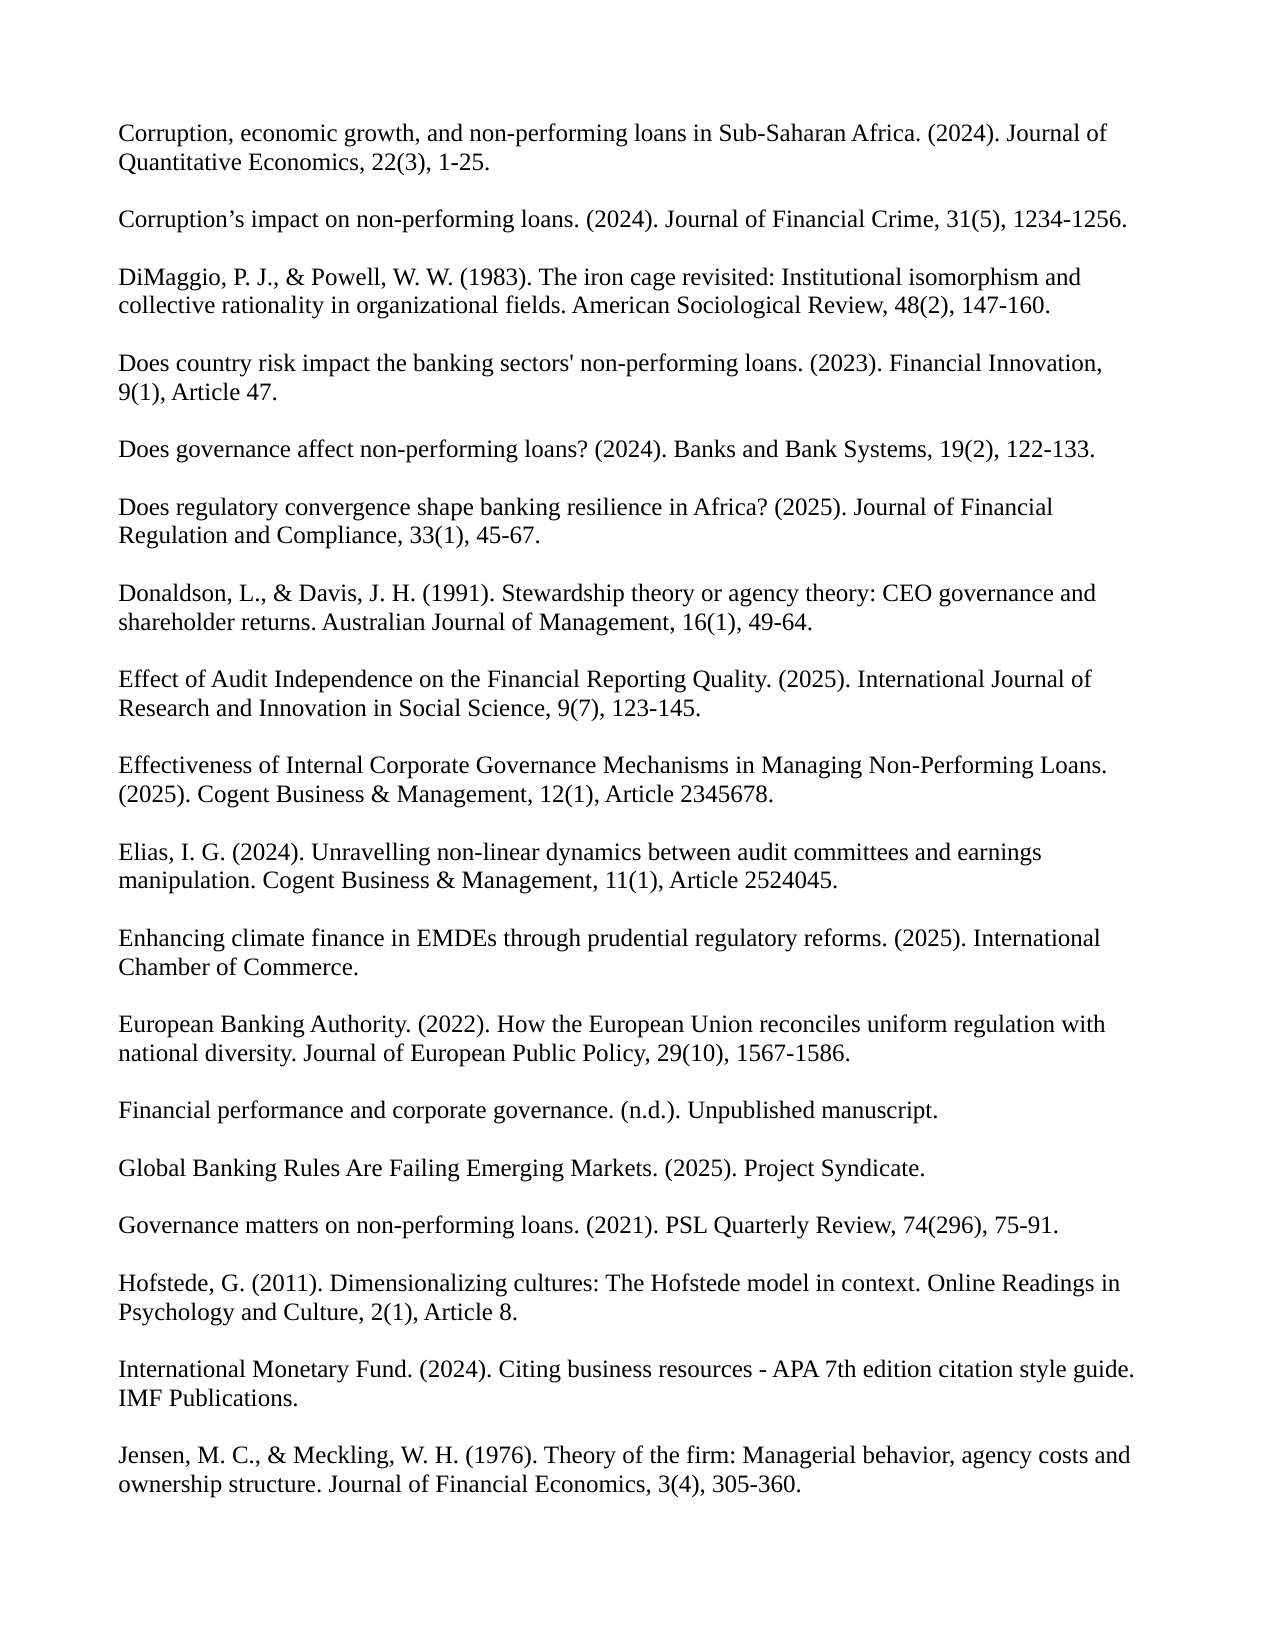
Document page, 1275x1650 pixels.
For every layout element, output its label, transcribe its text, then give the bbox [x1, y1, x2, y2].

text Jensen, M. C., & Meckling, W. H. (1976). Theory of the firm: Managerial behavior, agency costs and ownership structure. Journal of Financial Economics, 3(4), 305-360. [118, 1441, 1157, 1498]
text Financial performance and corporate governance. (n.d.). Unpublished manuscript. [118, 1096, 1157, 1124]
text International Monetary Fund. (2024). Citing business resources - APA 7th edition citation style guide. IMF Publications. [118, 1354, 1157, 1412]
text European Banking Authority. (2022). How the European Union reconciles uniform regulation with national diversity. Journal of European Public Policy, 29(10), 1567-1586. [118, 1009, 1157, 1067]
text Corruption’s impact on non-performing loans. (2024). Journal of Financial Crime, 31(5), 1234-1256. [118, 204, 1157, 233]
text DiMaggio, P. J., & Powell, W. W. (1983). The iron cage revisited: Institutional isomorphism and collective rationality in organizational fields. American Sociological Review, 48(2), 147-160. [118, 262, 1157, 319]
text Donaldson, L., & Davis, J. H. (1991). Stewardship theory or agency theory: CEO governance and shareholder returns. Australian Journal of Management, 16(1), 49-64. [118, 578, 1157, 636]
text Does regulatory convergence shape banking resilience in Africa? (2025). Journal of Financial Regulation and Compliance, 33(1), 45-67. [118, 492, 1157, 549]
text Global Banking Rules Are Failing Emerging Markets. (2025). Project Syndicate. [118, 1153, 1157, 1182]
text Does governance affect non-performing loans? (2024). Banks and Bank Systems, 19(2), 122-133. [118, 434, 1157, 463]
text Effectiveness of Internal Corporate Governance Mechanisms in Managing Non-Performing Loans. (2025). Cogent Business & Management, 12(1), Article 2345678. [118, 751, 1157, 808]
text Enhancing climate finance in EMDEs through prudential regulatory reforms. (2025). International Chamber of Commerce. [118, 923, 1157, 981]
text Does country risk impact the banking sectors' non-performing loans. (2023). Financial Innovation, 9(1), Article 47. [118, 348, 1157, 406]
text Hofstede, G. (2011). Dimensionalizing cultures: The Hofstede model in context. Online Readings in Psychology and Culture, 2(1), Article 8. [118, 1268, 1157, 1326]
text Corruption, economic growth, and non-performing loans in Sub-Saharan Africa. (2024). Journal of Quantitative Economics, 22(3), 1-25. [118, 118, 1157, 176]
text Effect of Audit Independence on the Financial Reporting Quality. (2025). International Journal of Research and Innovation in Social Science, 9(7), 123-145. [118, 664, 1157, 722]
text Governance matters on non-performing loans. (2021). PSL Quarterly Review, 74(296), 75-91. [118, 1211, 1157, 1239]
text Elias, I. G. (2024). Unravelling non-linear dynamics between audit committees and earnings manipulation. Cogent Business & Management, 11(1), Article 2524045. [118, 837, 1157, 894]
